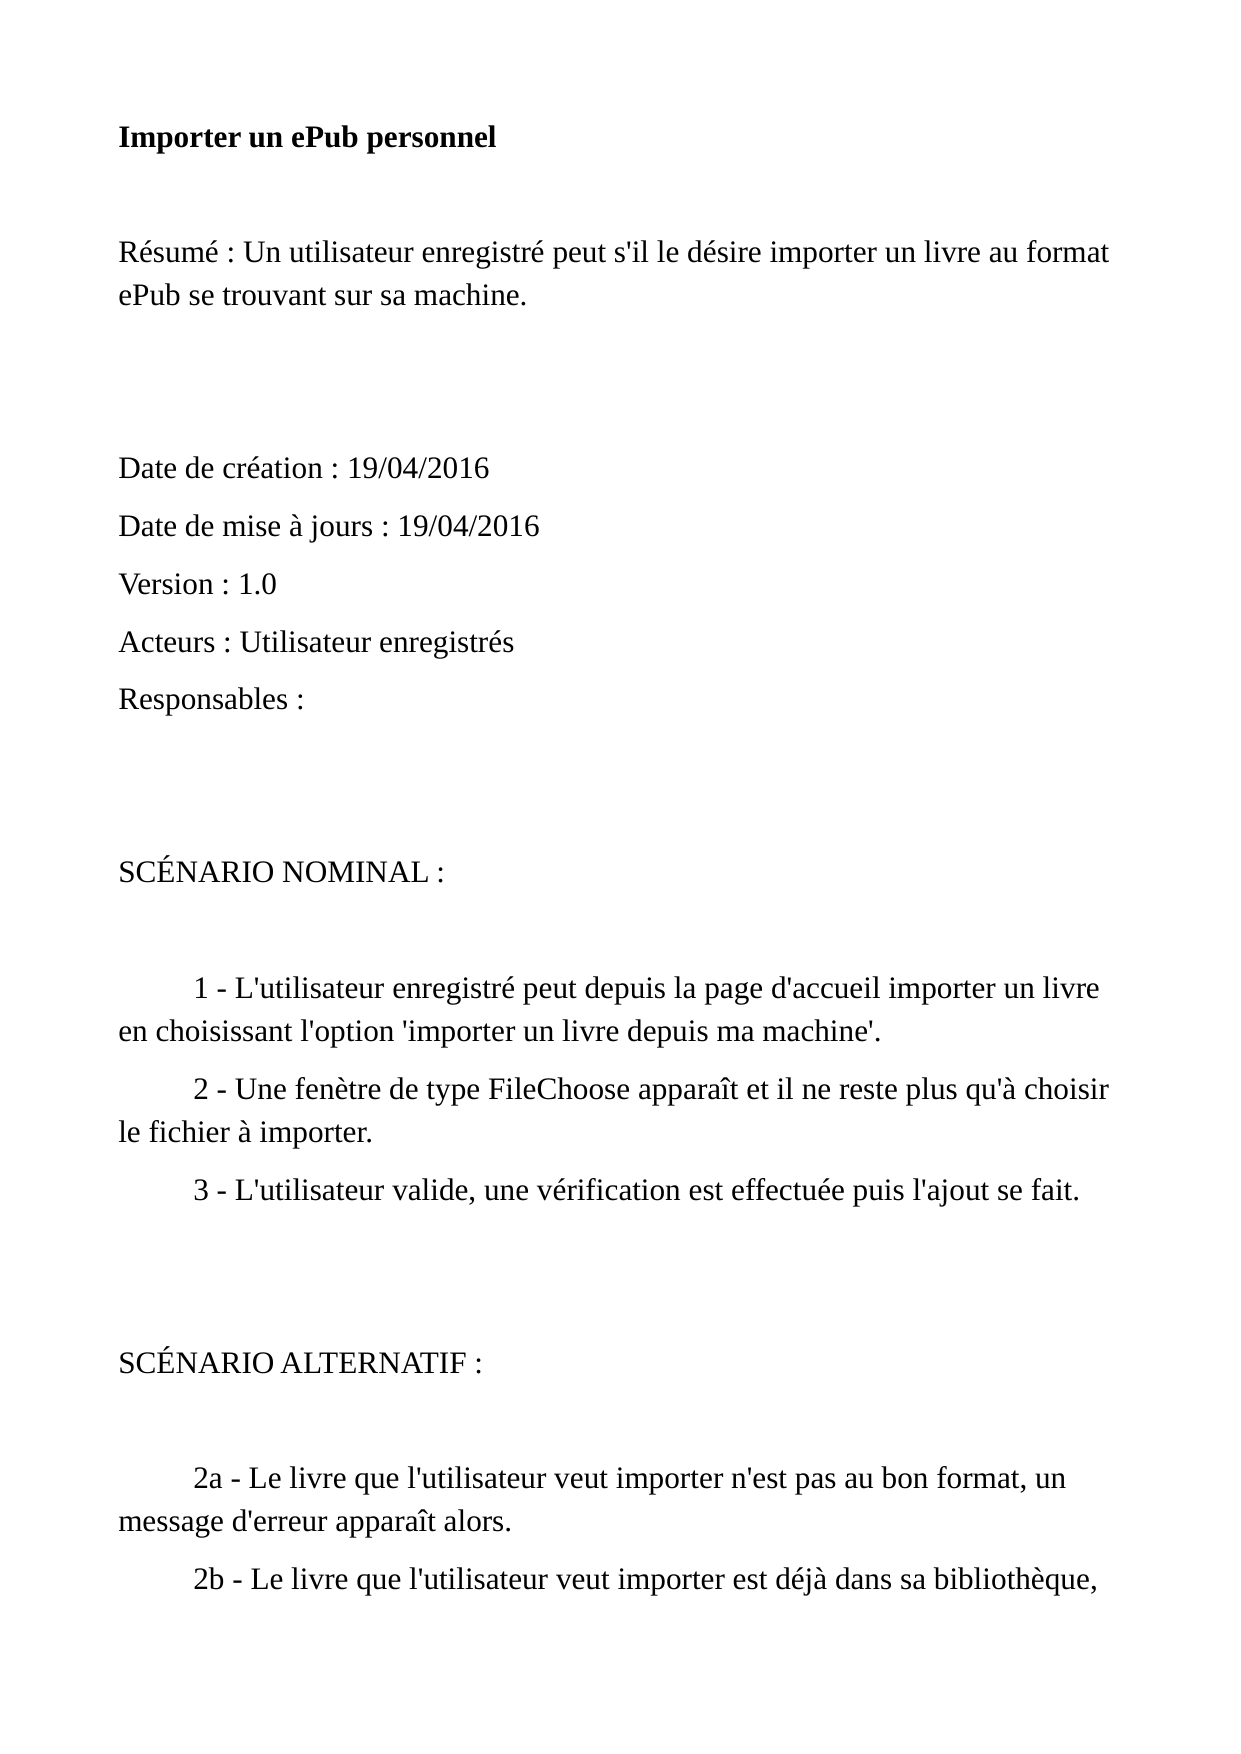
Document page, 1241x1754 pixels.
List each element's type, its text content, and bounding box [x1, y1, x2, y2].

text 2a - Le livre que l'utilisateur veut importer n'est pas au bon format, un message d'erreur apparaît alors. [118, 1459, 1122, 1538]
text Responsables : [118, 681, 1122, 717]
text 2b - Le livre que l'utilisateur veut importer est déjà dans sa bibliothèque, [118, 1560, 1122, 1596]
text Importer un ePub personnel [118, 118, 1122, 154]
text SCÉNARIO ALTERNATIF : [118, 1344, 1122, 1380]
text Version : 1.0 [118, 565, 1122, 601]
text 2 - Une fenètre de type FileChoose apparaît et il ne reste plus qu'à choisir le fichier à importer. [118, 1070, 1122, 1149]
text Acteurs : Utilisateur enregistrés [118, 623, 1122, 659]
text Date de création : 19/04/2016 [118, 450, 1122, 486]
text 1 - L'utilisateur enregistré peut depuis la page d'accueil importer un livre en choisissant l'option 'importer un livre depuis ma machine'. [118, 969, 1122, 1048]
text 3 - L'utilisateur valide, une vérification est effectuée puis l'ajout se fait. [118, 1171, 1122, 1207]
text Résumé : Un utilisateur enregistré peut s'il le désire importer un livre au format ePub se trouvant sur sa machine. [118, 233, 1122, 313]
text Date de mise à jours : 19/04/2016 [118, 507, 1122, 543]
text SCÉNARIO NOMINAL : [118, 854, 1122, 890]
